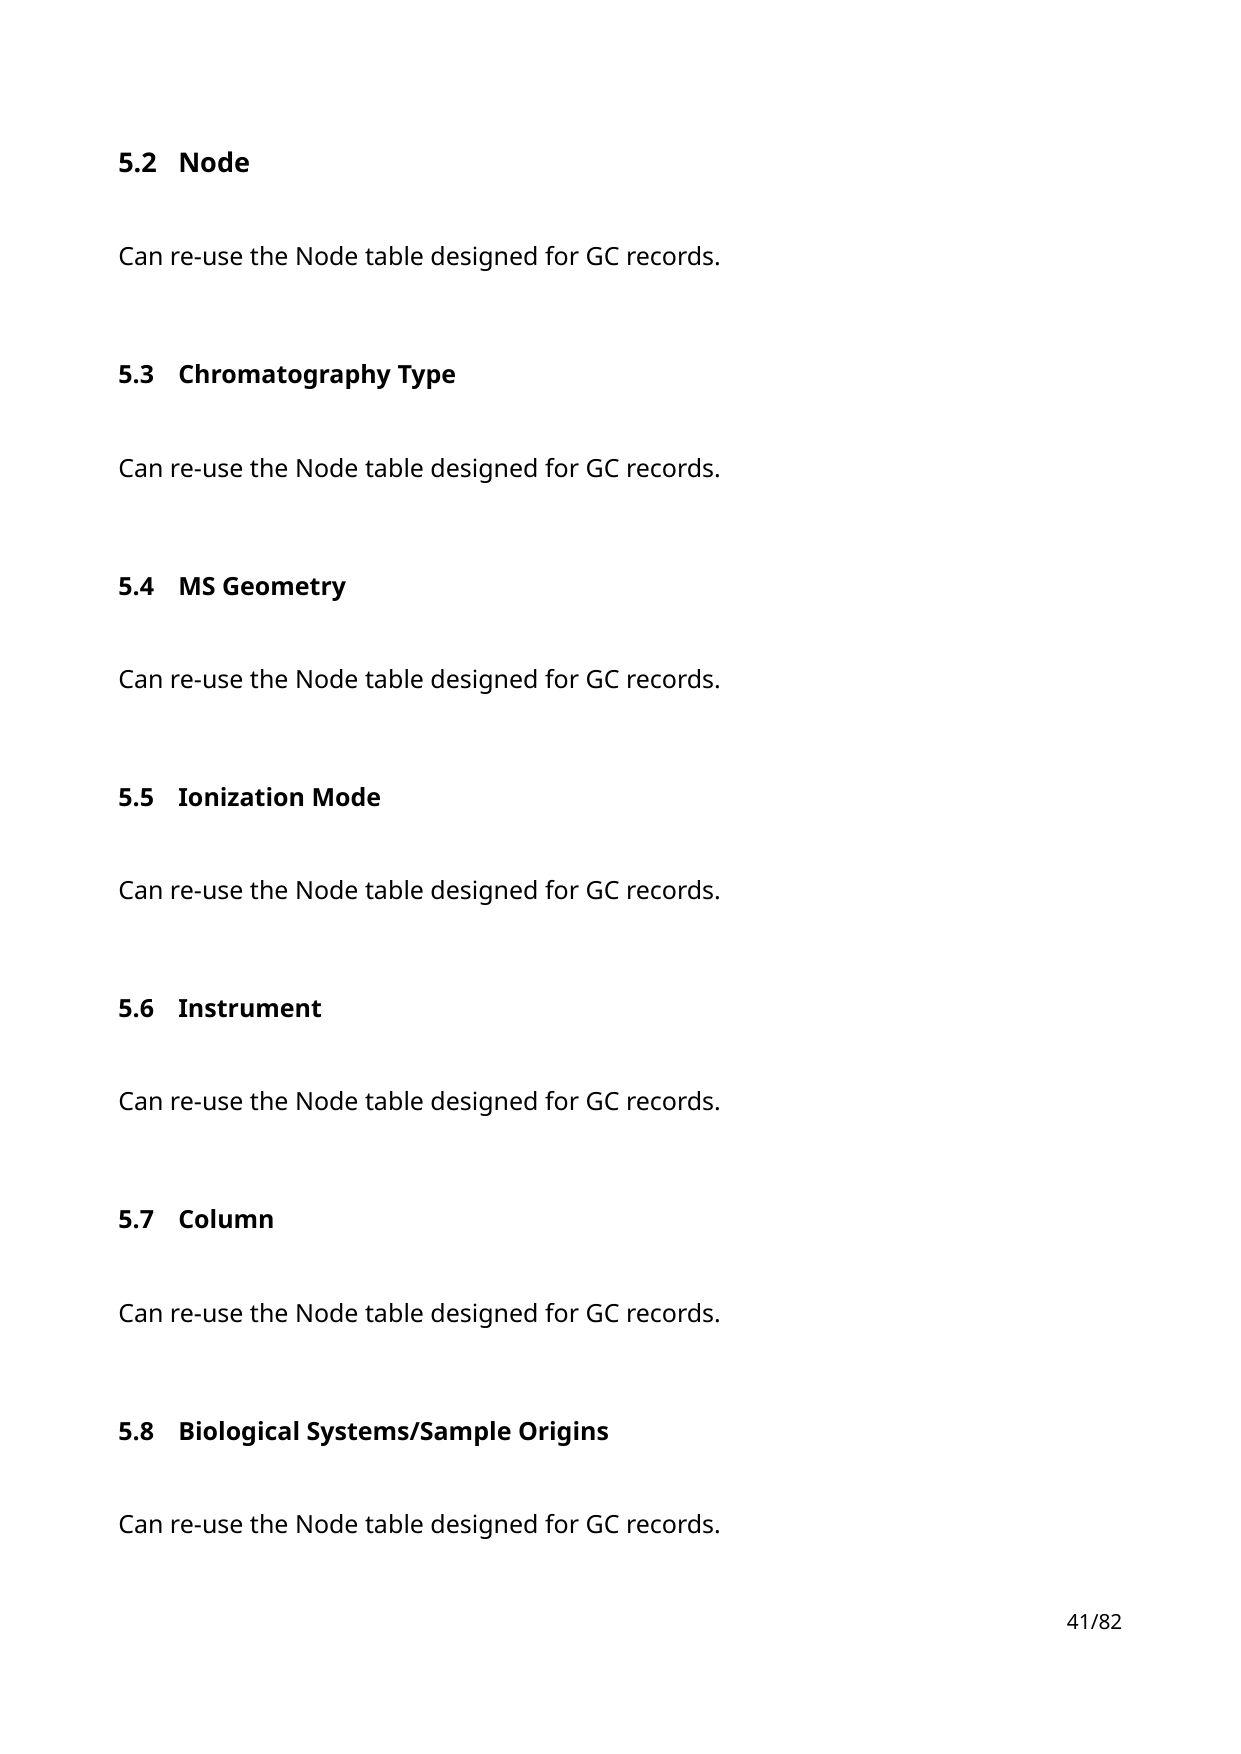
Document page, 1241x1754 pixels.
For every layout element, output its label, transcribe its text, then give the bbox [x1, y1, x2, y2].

subtitle Ionization Mode [118, 780, 1122, 814]
text Can re-use the Node table designed for GC records. [118, 1507, 1122, 1541]
text Can re-use the Node table designed for GC records. [118, 1084, 1122, 1118]
subtitle Node [118, 143, 1122, 180]
subtitle Instrument [118, 991, 1122, 1025]
subtitle Column [118, 1202, 1122, 1236]
text Can re-use the Node table designed for GC records. [118, 873, 1122, 907]
subtitle MS Geometry [118, 568, 1122, 602]
text Can re-use the Node table designed for GC records. [118, 1295, 1122, 1329]
subtitle Biological Systems/Sample Origins [118, 1413, 1122, 1447]
subtitle Chromatography Type [118, 357, 1122, 391]
text Can re-use the Node table designed for GC records. [118, 662, 1122, 696]
text Can re-use the Node table designed for GC records. [118, 239, 1122, 273]
text Can re-use the Node table designed for GC records. [118, 450, 1122, 484]
